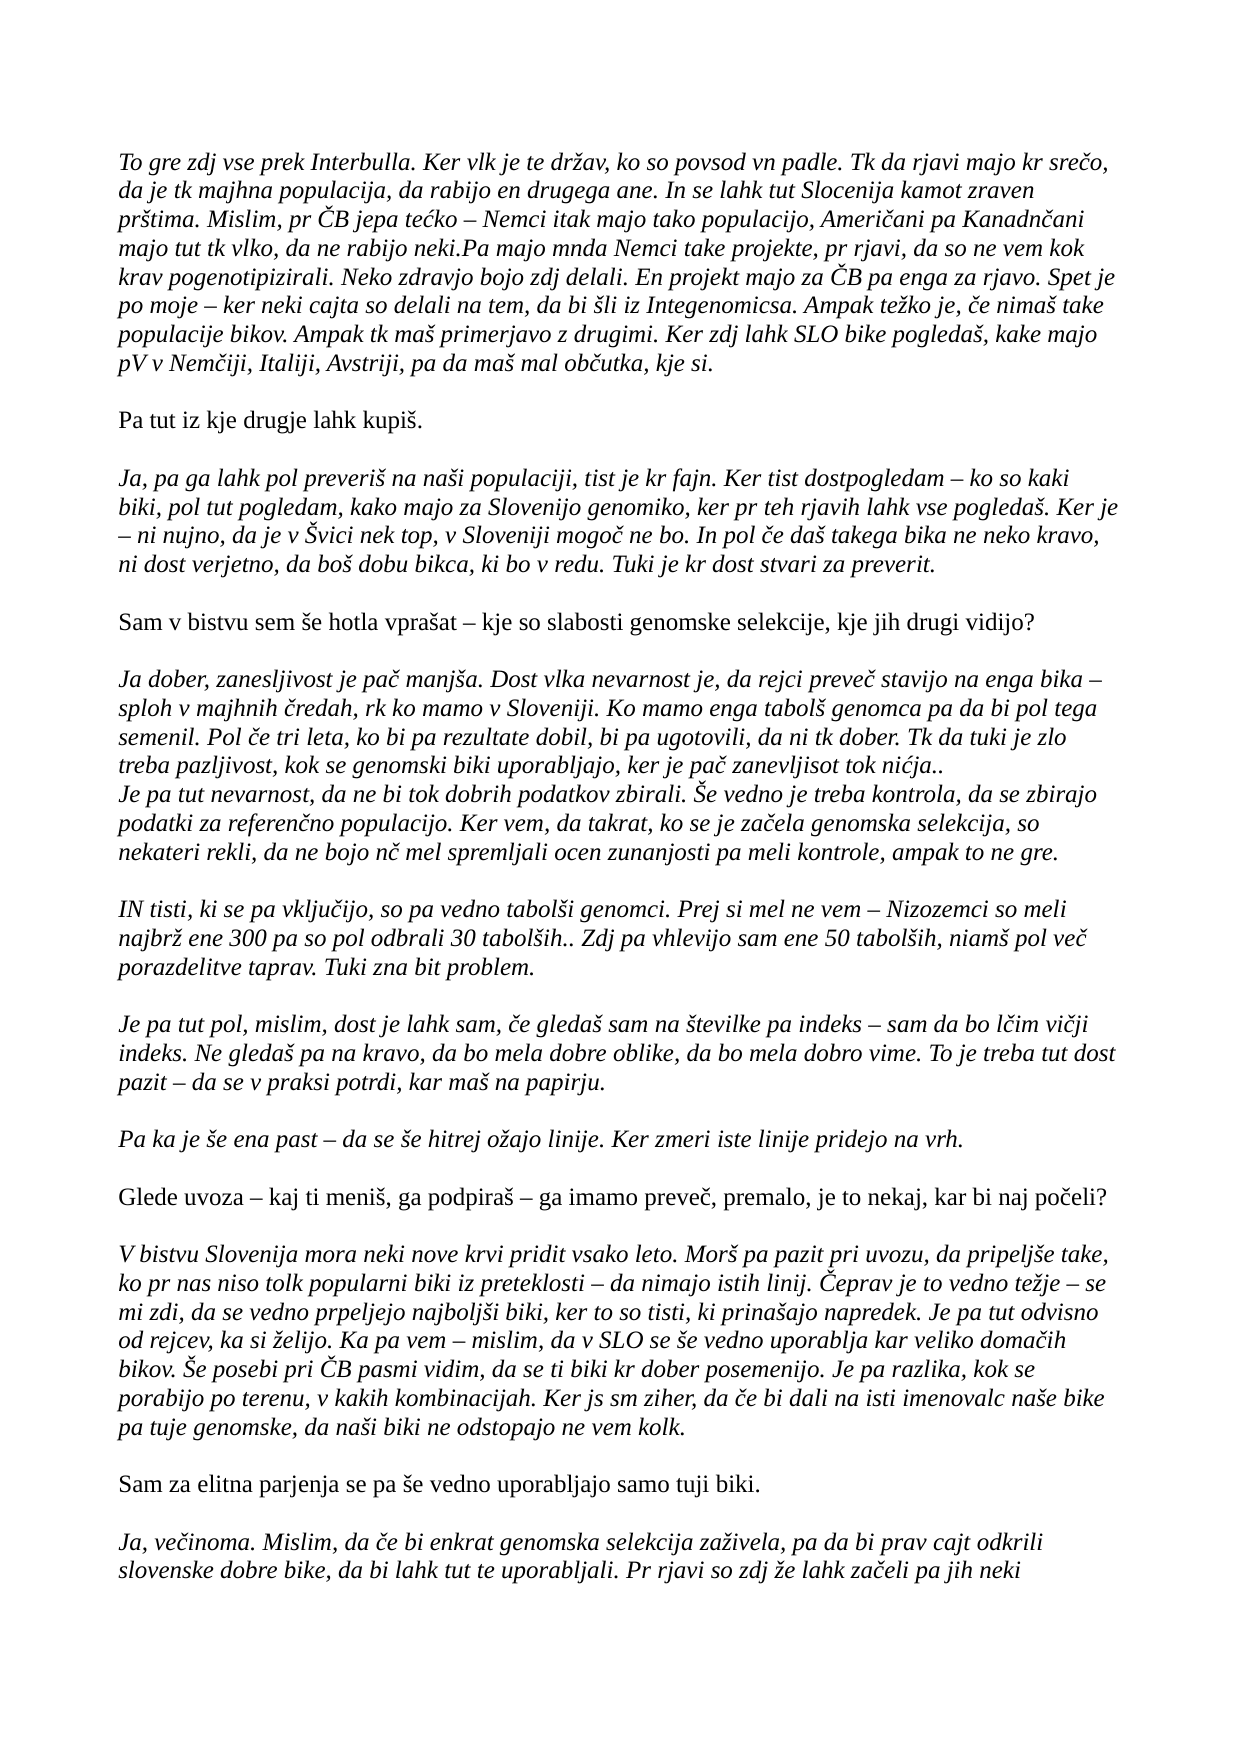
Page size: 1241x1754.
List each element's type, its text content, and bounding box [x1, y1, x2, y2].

text Sam za elitna parjenja se pa še vedno uporabljajo samo tuji biki. [118, 1469, 1122, 1498]
text Je pa tut nevarnost, da ne bi tok dobrih podatkov zbirali. Še vedno je treba kontrola, da se zbirajo podatki za referenčno populacijo. Ker vem, da takrat, ko se je začela genomska selekcija, so nekateri rekli, da ne bojo nč mel spremljali ocen zunanjosti pa meli kontrole, ampak to ne gre. [118, 779, 1122, 866]
text To gre zdj vse prek Interbulla. Ker vlk je te držav, ko so povsod vn padle. Tk da rjavi majo kr srečo, da je tk majhna populacija, da rabijo en drugega ane. In se lahk tut Slocenija kamot zraven prštima. Mislim, pr ČB jepa tećko – Nemci itak majo tako populacijo, Američani pa Kanadnčani majo tut tk vlko, da ne rabijo neki.Pa majo mnda Nemci take projekte, pr rjavi, da so ne vem kok krav pogenotipizirali. Neko zdravjo bojo zdj delali. En projekt majo za ČB pa enga za rjavo. Spet je po moje – ker neki cajta so delali na tem, da bi šli iz Integenomicsa. Ampak težko je, če nimaš take populacije bikov. Ampak tk maš primerjavo z drugimi. Ker zdj lahk SLO bike pogledaš, kake majo pV v Nemčiji, Italiji, Avstriji, pa da maš mal občutka, kje si. [118, 147, 1122, 377]
text Je pa tut pol, mislim, dost je lahk sam, če gledaš sam na številke pa indeks – sam da bo lčim vičji indeks. Ne gledaš pa na kravo, da bo mela dobre oblike, da bo mela dobro vime. To je treba tut dost pazit – da se v praksi potrdi, kar maš na papirju. [118, 1009, 1122, 1096]
text V bistvu Slovenija mora neki nove krvi pridit vsako leto. Morš pa pazit pri uvozu, da pripeljše take, ko pr nas niso tolk popularni biki iz preteklosti – da nimajo istih linij. Čeprav je to vedno težje – se mi zdi, da se vedno prpeljejo najboljši biki, ker to so tisti, ki prinašajo napredek. Je pa tut odvisno od rejcev, ka si želijo. Ka pa vem – mislim, da v SLO se še vedno uporablja kar veliko domačih bikov. Še posebi pri ČB pasmi vidim, da se ti biki kr dober posemenijo. Je pa razlika, kok se porabijo po terenu, v kakih kombinacijah. Ker js sm ziher, da če bi dali na isti imenovalc naše bike pa tuje genomske, da naši biki ne odstopajo ne vem kolk. [118, 1239, 1122, 1441]
text Ja dober, zanesljivost je pač manjša. Dost vlka nevarnost je, da rejci preveč stavijo na enga bika – sploh v majhnih čredah, rk ko mamo v Sloveniji. Ko mamo enga tabolš genomca pa da bi pol tega semenil. Pol če tri leta, ko bi pa rezultate dobil, bi pa ugotovili, da ni tk dober. Tk da tuki je zlo treba pazljivost, kok se genomski biki uporabljajo, ker je pač zanevljisot tok nićja.. [118, 664, 1122, 779]
text Pa ka je še ena past – da se še hitrej ožajo linije. Ker zmeri iste linije pridejo na vrh. [118, 1124, 1122, 1153]
text Pa tut iz kje drugje lahk kupiš. [118, 406, 1122, 434]
text Ja, večinoma. Mislim, da če bi enkrat genomska selekcija zaživela, pa da bi prav cajt odkrili slovenske dobre bike, da bi lahk tut te uporabljali. Pr rjavi so zdj že lahk začeli pa jih neki [118, 1527, 1122, 1584]
text Ja, pa ga lahk pol preveriš na naši populaciji, tist je kr fajn. Ker tist dostpogledam – ko so kaki biki, pol tut pogledam, kako majo za Slovenijo genomiko, ker pr teh rjavih lahk vse pogledaš. Ker je – ni nujno, da je v Švici nek top, v Sloveniji mogoč ne bo. In pol če daš takega bika ne neko kravo, ni dost verjetno, da boš dobu bikca, ki bo v redu. Tuki je kr dost stvari za preverit. [118, 463, 1122, 578]
text Glede uvoza – kaj ti meniš, ga podpiraš – ga imamo preveč, premalo, je to nekaj, kar bi naj počeli? [118, 1182, 1122, 1211]
text IN tisti, ki se pa vključijo, so pa vedno tabolši genomci. Prej si mel ne vem – Nizozemci so meli najbrž ene 300 pa so pol odbrali 30 tabolših.. Zdj pa vhlevijo sam ene 50 tabolših, niamš pol več porazdelitve taprav. Tuki zna bit problem. [118, 894, 1122, 981]
text Sam v bistvu sem še hotla vprašat – kje so slabosti genomske selekcije, kje jih drugi vidijo? [118, 607, 1122, 636]
